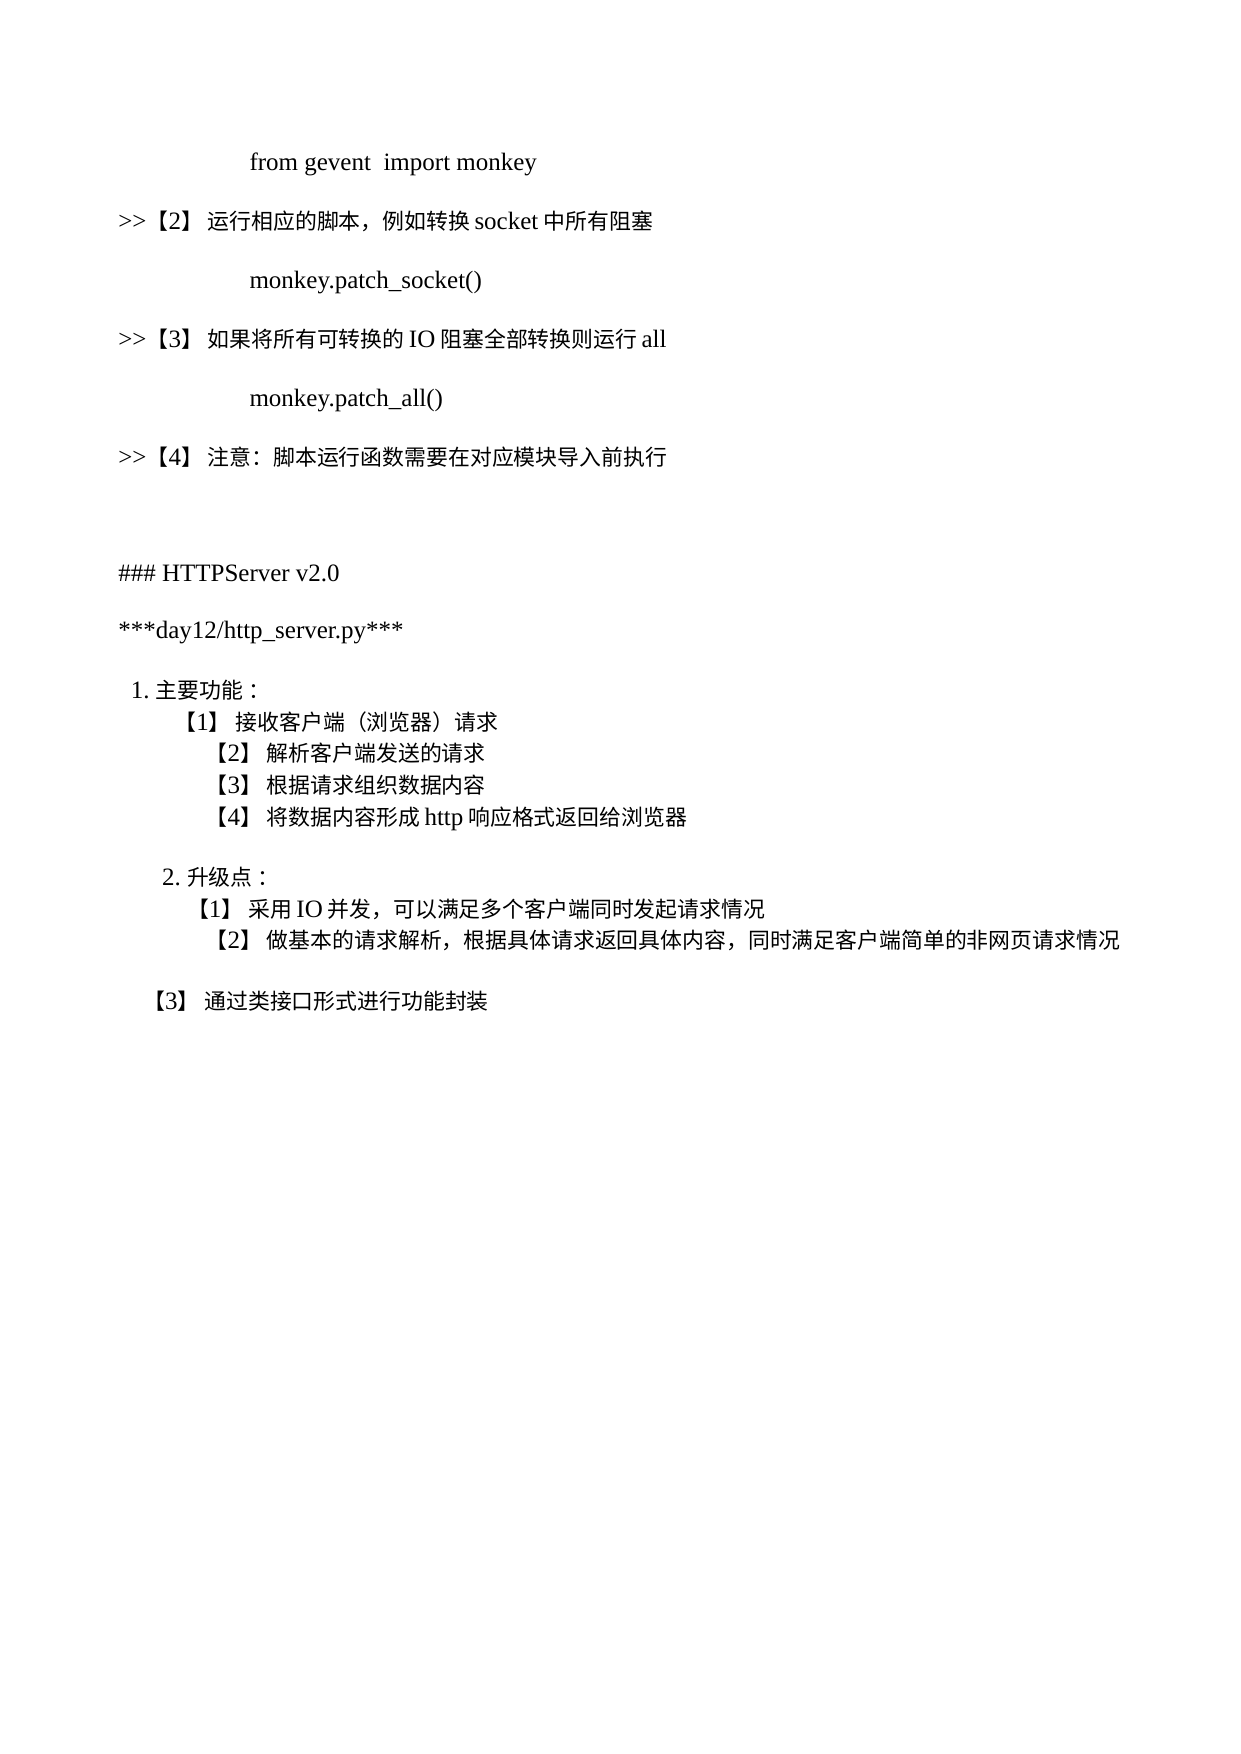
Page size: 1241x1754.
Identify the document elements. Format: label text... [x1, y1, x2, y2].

text 【3】 通过类接口形式进行功能封装 [118, 984, 1122, 1016]
text 【1】 采用IO并发，可以满足多个客户端同时发起请求情况 [118, 892, 1122, 923]
text >>【2】 运行相应的脚本，例如转换socket中所有阻塞 [118, 204, 1122, 236]
text ### HTTPServer v2.0 [118, 558, 1122, 587]
text 1. 主要功能 ： [118, 673, 1122, 705]
text 【2】 解析客户端发送的请求 [118, 736, 1122, 768]
text 【4】 将数据内容形成http响应格式返回给浏览器 [118, 800, 1122, 831]
text from gevent import monkey [118, 147, 1122, 176]
text 【3】 根据请求组织数据内容 [118, 768, 1122, 800]
text 【2】 做基本的请求解析，根据具体请求返回具体内容，同时满足客户端简单的非网页请求情况 [118, 923, 1122, 955]
text >>【4】 注意：脚本运行函数需要在对应模块导入前执行 [118, 440, 1122, 472]
text ***day12/http_server.py*** [118, 616, 1122, 644]
text monkey.patch_socket() [118, 265, 1122, 293]
text monkey.patch_all() [118, 383, 1122, 411]
text 【1】 接收客户端（浏览器）请求 [118, 705, 1122, 736]
text >>【3】 如果将所有可转换的IO阻塞全部转换则运行all [118, 322, 1122, 354]
text 2. 升级点 ： [118, 860, 1122, 892]
